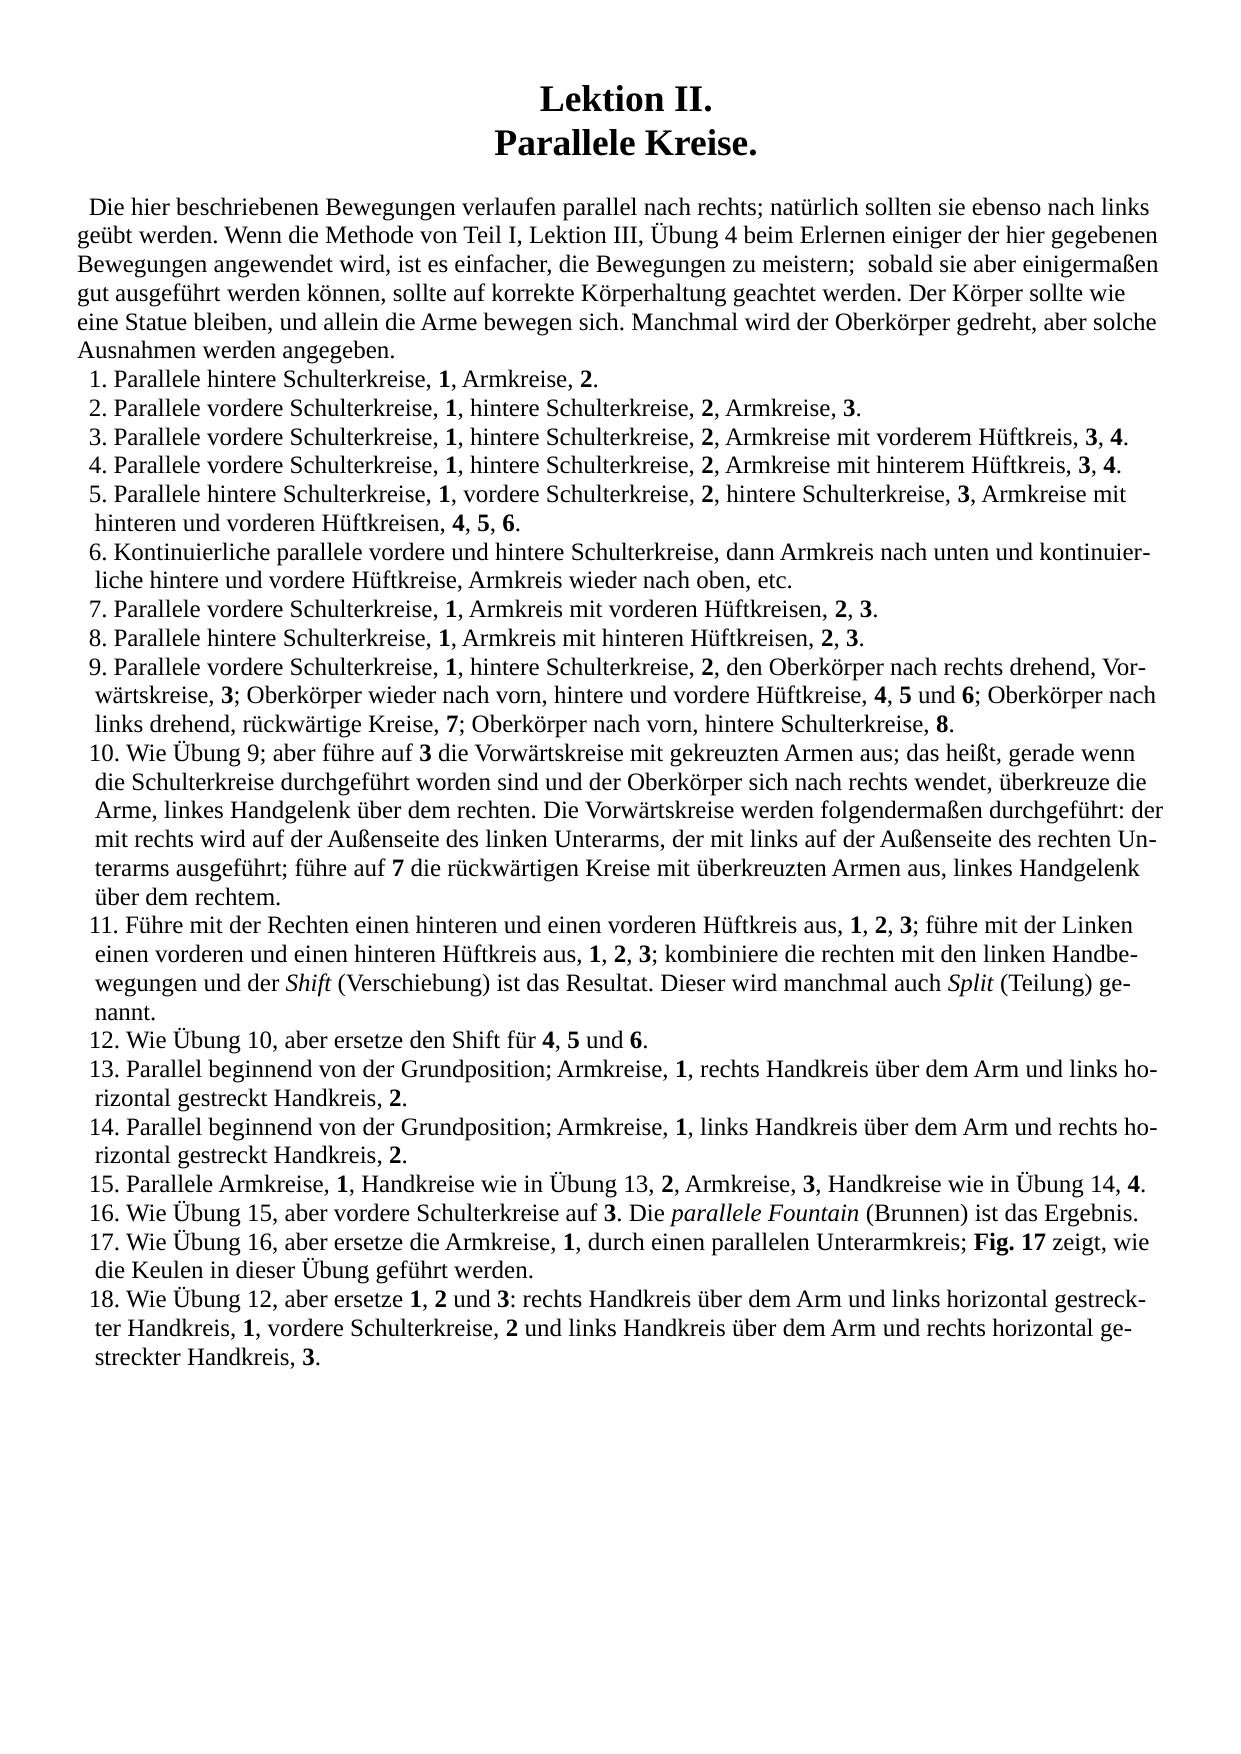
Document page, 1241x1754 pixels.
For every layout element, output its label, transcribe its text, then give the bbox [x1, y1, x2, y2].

list Wie Übung 9; aber führe auf 3 die Vorwärtskreise mit gekreuzten Armen aus; das heißt, gerade wenn die Schulterkreise durchgeführt worden sind und der Oberkörper sich nach rechts wendet, überkreuze die Arme, linkes Handgelenk über dem rechten. Die Vorwärtskreise werden folgendermaßen durchgeführt: der mit rechts wird auf der Außenseite des linken Unterarms, der mit links auf der Außenseite des rechten Un­terarms ausgeführt; führe auf 7 die rückwärtigen Kreise mit überkreuzten Armen aus, linkes Handgelenk über dem rechtem. [77, 738, 1163, 911]
list Parallele vordere Schulterkreise, 1, hintere Schulterkreise, 2, Armkreise, 3. [77, 393, 1163, 422]
text Die hier beschriebenen Bewegungen verlaufen parallel nach rechts; natürlich sollten sie ebenso nach links geübt werden. Wenn die Methode von Teil I, Lektion III, Übung 4 beim Erlernen einiger der hier gegebenen Bewegungen angewendet wird, ist es einfacher, die Bewegungen zu meistern; sobald sie aber einigermaßen gut ausgeführt werden können, sollte auf korrekte Körperhaltung geachtet werden. Der Körper sollte wie eine Statue bleiben, und allein die Arme bewegen sich. Manchmal wird der Oberkörper gedreht, aber solche Ausnahmen werden angegeben. [77, 192, 1163, 364]
list Parallele hintere Schulterkreise, 1, Armkreis mit hinteren Hüftkreisen, 2, 3. [77, 623, 1163, 652]
list Führe mit der Rechten einen hinteren und einen vorderen Hüftkreis aus, 1, 2, 3; führe mit der Linken einen vorderen und einen hinteren Hüftkreis aus, 1, 2, 3; kombiniere die rechten mit den linken Handbe­wegungen und der Shift (Verschiebung) ist das Resultat. Dieser wird manchmal auch Split (Teilung) ge­nannt. [77, 911, 1163, 1026]
list Parallele vordere Schulterkreise, 1, hintere Schulterkreise, 2, Armkreise mit hinterem Hüftkreis, 3, 4. [77, 451, 1163, 479]
list Wie Übung 10, aber ersetze den Shift für 4, 5 und 6. [77, 1026, 1163, 1054]
list Wie Übung 12, aber ersetze 1, 2 und 3: rechts Handkreis über dem Arm und links horizontal gestreck­ter Handkreis, 1, vordere Schulterkreise, 2 und links Handkreis über dem Arm und rechts horizontal ge­streckter Handkreis, 3. [77, 1284, 1163, 1658]
text Parallele Kreise. [77, 120, 1163, 163]
list Wie Übung 16, aber ersetze die Armkreise, 1, durch einen parallelen Unterarmkreis; Fig. 17 zeigt, wie die Keulen in dieser Übung geführt werden. [77, 1227, 1163, 1284]
list Parallele vordere Schulterkreise, 1, Armkreis mit vorderen Hüftkreisen, 2, 3. [77, 594, 1163, 623]
text Lektion II. [77, 77, 1163, 120]
list Parallele hintere Schulterkreise, 1, Armkreise, 2. [77, 364, 1163, 393]
list Kontinuierliche parallele vordere und hintere Schulterkreise, dann Armkreis nach unten und kontinuier­liche hintere und vordere Hüftkreise, Armkreis wieder nach oben, etc. [77, 537, 1163, 594]
list Wie Übung 15, aber vordere Schulterkreise auf 3. Die parallele Fountain (Brunnen) ist das Ergebnis. [77, 1198, 1163, 1227]
list Parallele Armkreise, 1, Handkreise wie in Übung 13, 2, Armkreise, 3, Handkreise wie in Übung 14, 4. [77, 1169, 1163, 1198]
list Parallele vordere Schulterkreise, 1, hintere Schulterkreise, 2, den Oberkörper nach rechts drehend, Vor­wärtskreise, 3; Oberkörper wieder nach vorn, hintere und vordere Hüftkreise, 4, 5 und 6; Oberkörper nach links drehend, rückwärtige Kreise, 7; Oberkörper nach vorn, hintere Schulterkreise, 8. [77, 652, 1163, 738]
list Parallel beginnend von der Grundposition; Armkreise, 1, rechts Handkreis über dem Arm und links ho­rizontal gestreckt Handkreis, 2. [77, 1054, 1163, 1112]
list Parallele hintere Schulterkreise, 1, vordere Schulterkreise, 2, hintere Schulterkreise, 3, Armkreise mit hinteren und vorderen Hüftkreisen, 4, 5, 6. [77, 479, 1163, 537]
list Parallel beginnend von der Grundposition; Armkreise, 1, links Handkreis über dem Arm und rechts ho­rizontal gestreckt Handkreis, 2. [77, 1112, 1163, 1169]
list Parallele vordere Schulterkreise, 1, hintere Schulterkreise, 2, Armkreise mit vorderem Hüftkreis, 3, 4. [77, 422, 1163, 451]
